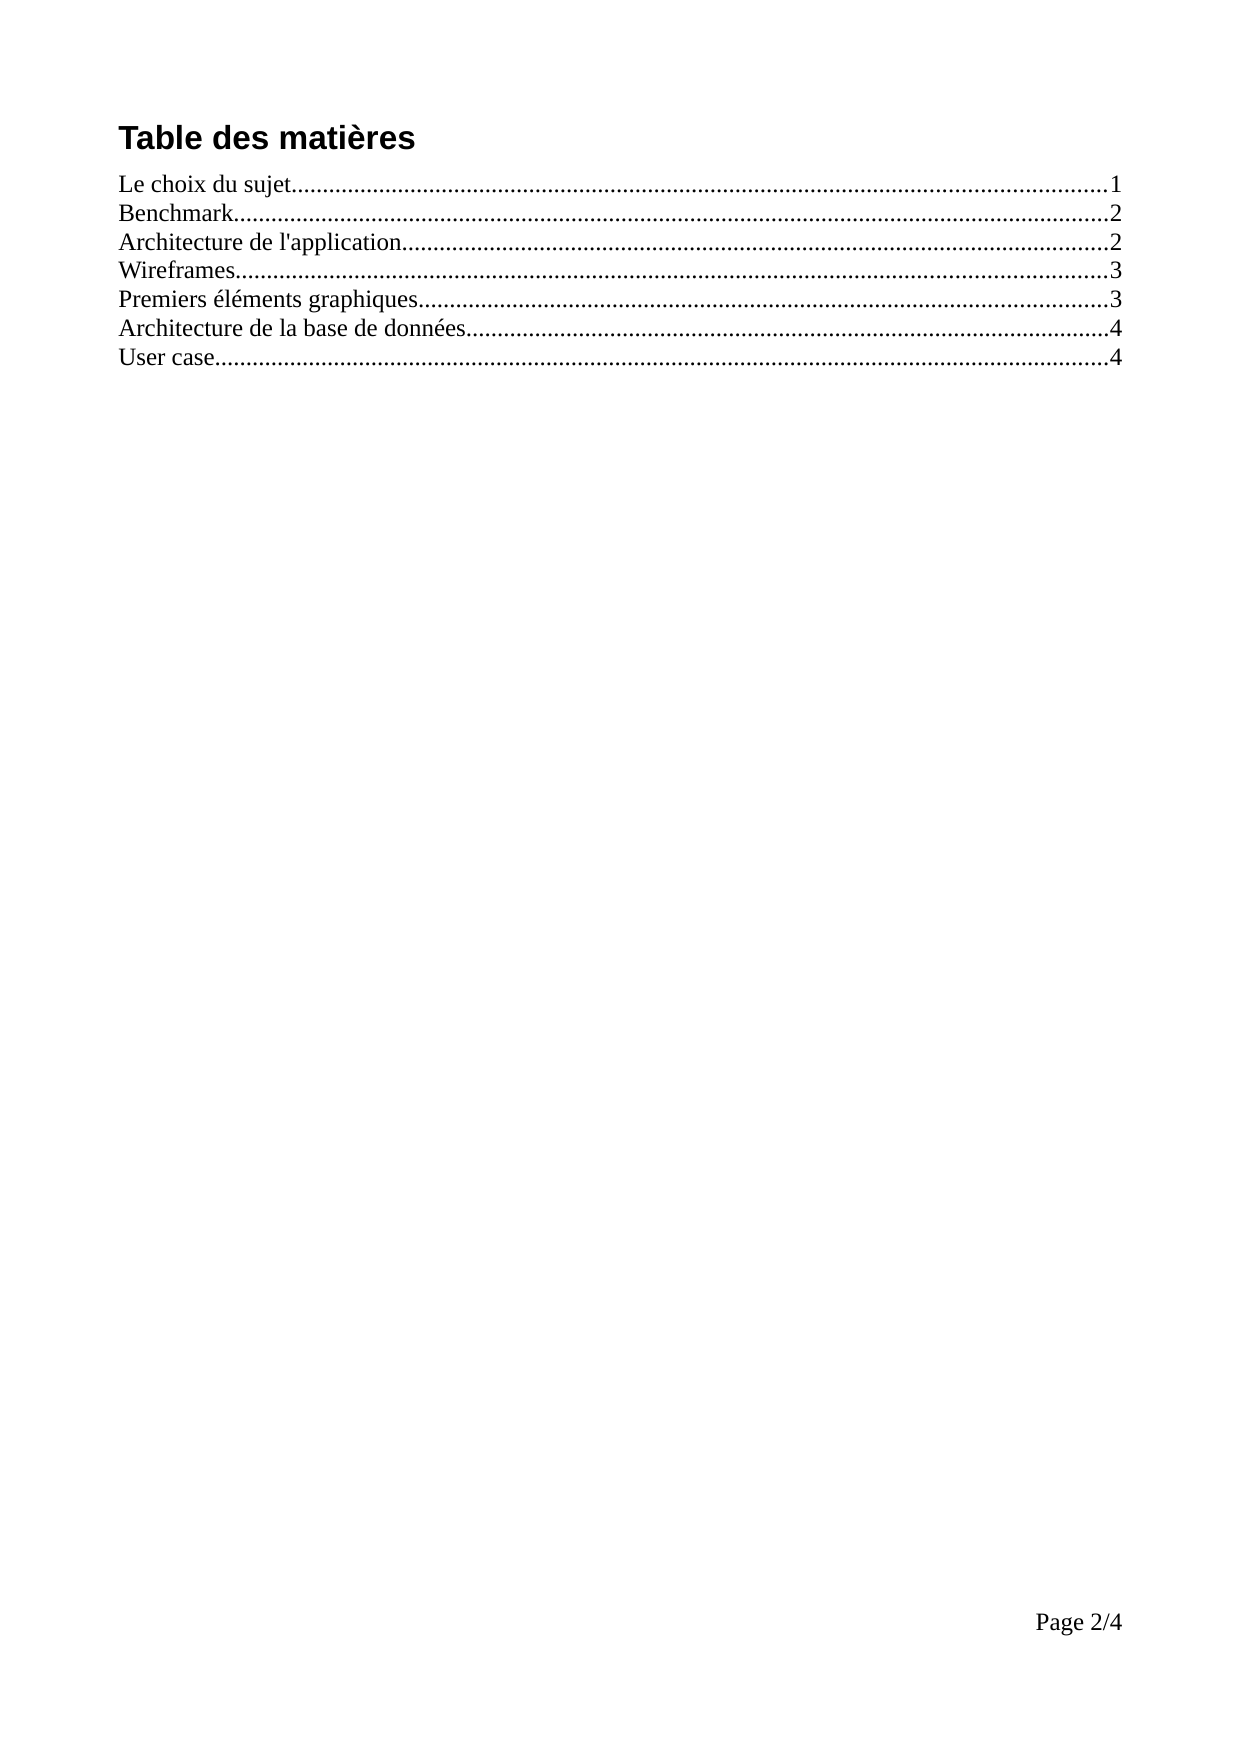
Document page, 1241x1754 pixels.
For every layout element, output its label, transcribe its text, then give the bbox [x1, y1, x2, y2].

text User case 4 [118, 342, 1122, 370]
text Architecture de la base de données 4 [118, 313, 1122, 342]
text Wireframes 3 [118, 255, 1122, 284]
text Le choix du sujet 1 [118, 169, 1122, 198]
text Benchmark 2 [118, 198, 1122, 227]
text Premiers éléments graphiques 3 [118, 284, 1122, 313]
text Architecture de l'application 2 [118, 227, 1122, 255]
subtitle Table des matières [118, 118, 1122, 157]
